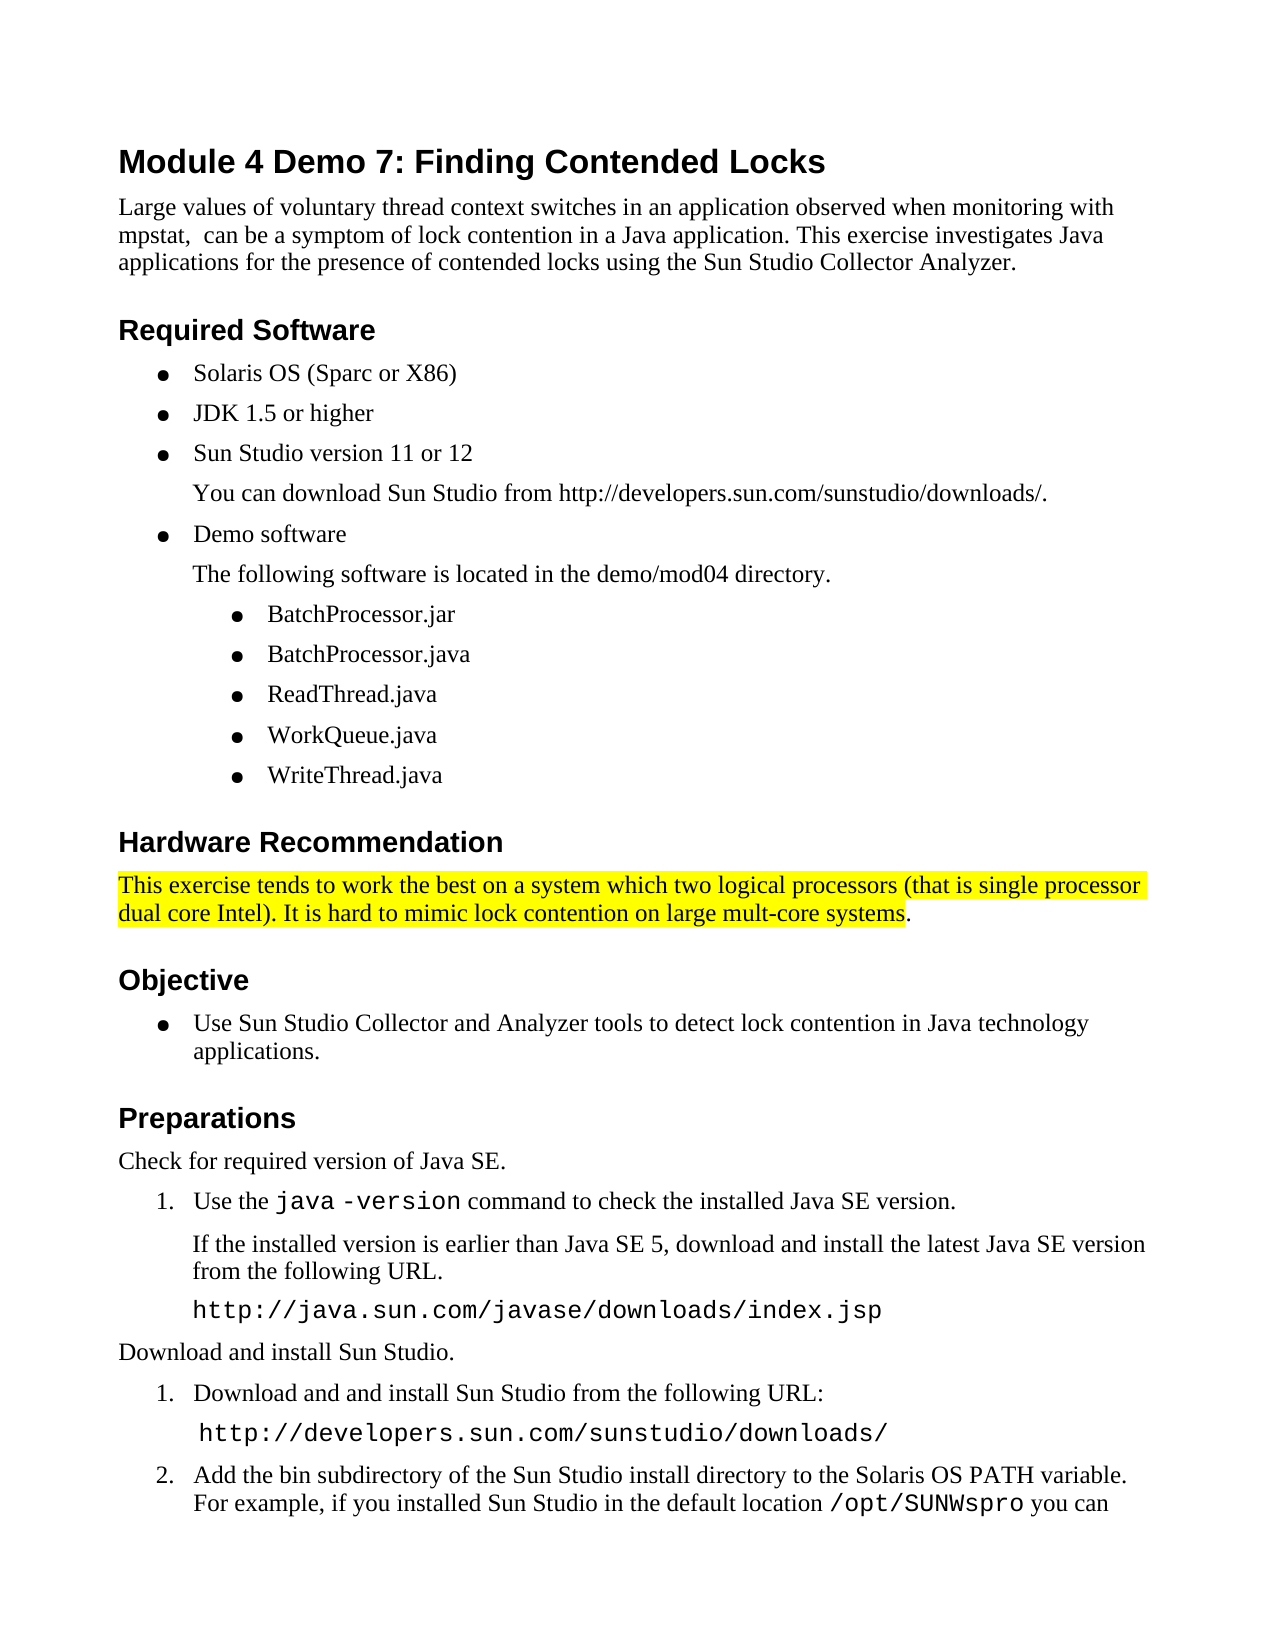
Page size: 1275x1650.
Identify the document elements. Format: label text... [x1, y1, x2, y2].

list BatchProcessor.java [229, 640, 1157, 668]
subtitle Objective [118, 964, 1157, 997]
text If the installed version is earlier than Java SE 5, download and install the latest Java SE version from the following URL. [192, 1230, 1157, 1285]
subtitle Module 4 Demo 7: Finding Contended Locks [118, 143, 1157, 181]
list Demo software [156, 520, 1157, 547]
list ReadThread.java [229, 681, 1157, 708]
subtitle Preparations [118, 1102, 1157, 1135]
list WorkQueue.java [229, 721, 1157, 748]
list JDK 1.5 or higher [156, 399, 1157, 427]
list Add the bin subdirectory of the Sun Studio install directory to the Solaris OS PATH variable. For example, if you installed Sun Studio in the default location /opt/SUNWspro you can [156, 1461, 1157, 1519]
list Use Sun Studio Collector and Analyzer tools to detect lock contention in Java technology applications. [156, 1009, 1157, 1065]
list BatchProcessor.jar [229, 600, 1157, 628]
text Check for required version of Java SE. [118, 1147, 1157, 1175]
text This exercise tends to work the best on a system which two logical processors (that is single processor dual core Intel). It is hard to mimic lock contention on large mult-core systems. [118, 871, 1157, 927]
text The following software is located in the demo/mod04 directory. [192, 560, 1157, 588]
text http://developers.sun.com/sunstudio/downloads/ [192, 1419, 1157, 1449]
text Download and install Sun Studio. [118, 1338, 1157, 1366]
text Large values of voluntary thread context switches in an application observed when monitoring with mpstat, can be a symptom of lock contention in a Java application. This exercise investigates Java applications for the presence of contended locks using the Sun Studio Collector Analyzer. [118, 193, 1157, 276]
list Use the java -version command to check the installed Java SE version. [156, 1187, 1157, 1217]
list WriteThread.java [229, 761, 1157, 789]
text http://java.sun.com/javase/downloads/index.jsp [192, 1298, 1157, 1326]
list Download and and install Sun Studio from the following URL: [156, 1379, 1157, 1406]
list Solaris OS (Sparc or X86) [156, 359, 1157, 387]
list Sun Studio version 11 or 12 [156, 439, 1157, 467]
subtitle Required Software [118, 314, 1157, 346]
text You can download Sun Studio from http://developers.sun.com/sunstudio/downloads/. [192, 479, 1157, 507]
subtitle Hardware Recommendation [118, 826, 1157, 859]
